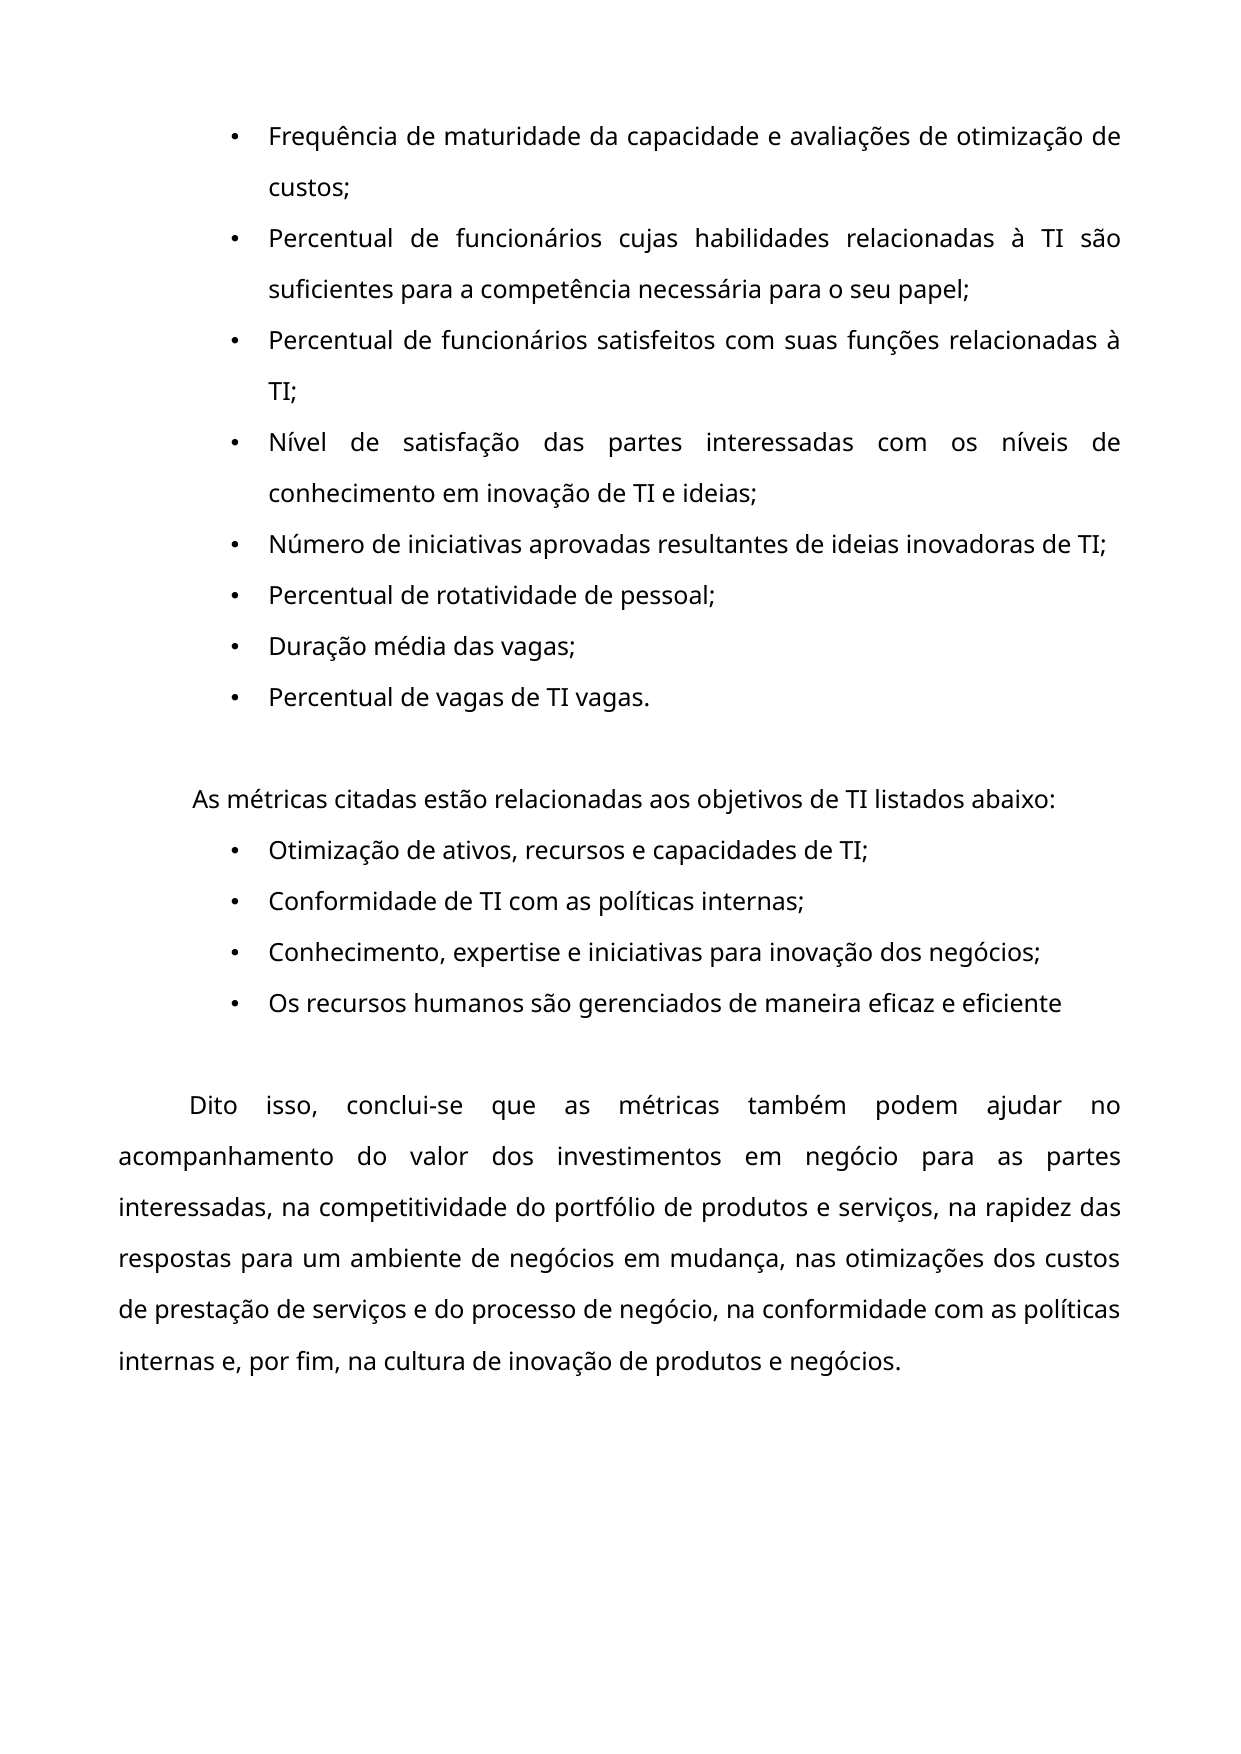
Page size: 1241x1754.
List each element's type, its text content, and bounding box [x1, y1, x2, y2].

list Percentual de funcionários cujas habilidades relacionadas à TI são suficientes para a competência necessária para o seu papel; [231, 220, 1122, 305]
list Percentual de vagas de TI vagas. [231, 679, 1122, 714]
text Dito isso, conclui-se que as métricas também podem ajudar no acompanhamento do valor dos investimentos em negócio para as partes interessadas, na competitividade do portfólio de produtos e serviços, na rapidez das respostas para um ambiente de negócios em mudança, nas otimizações dos custos de prestação de serviços e do processo de negócio, na conformidade com as políticas internas e, por fim, na cultura de inovação de produtos e negócios. [118, 1088, 1122, 1377]
list Nível de satisfação das partes interessadas com os níveis de conhecimento em inovação de TI e ideias; [231, 424, 1122, 509]
list Percentual de rotatividade de pessoal; [231, 577, 1122, 612]
list Conformidade de TI com as políticas internas; [231, 884, 1122, 918]
list Frequência de maturidade da capacidade e avaliações de otimização de custos; [231, 118, 1122, 203]
list Número de iniciativas aprovadas resultantes de ideias inovadoras de TI; [231, 526, 1122, 561]
text As métricas citadas estão relacionadas aos objetivos de TI listados abaixo: [118, 782, 1122, 816]
list Duração média das vagas; [231, 628, 1122, 663]
list Os recursos humanos são gerenciados de maneira eficaz e eficiente [231, 986, 1122, 1020]
list Otimização de ativos, recursos e capacidades de TI; [231, 833, 1122, 867]
list Conhecimento, expertise e iniciativas para inovação dos negócios; [231, 935, 1122, 969]
list Percentual de funcionários satisfeitos com suas funções relacionadas à TI; [231, 322, 1122, 407]
